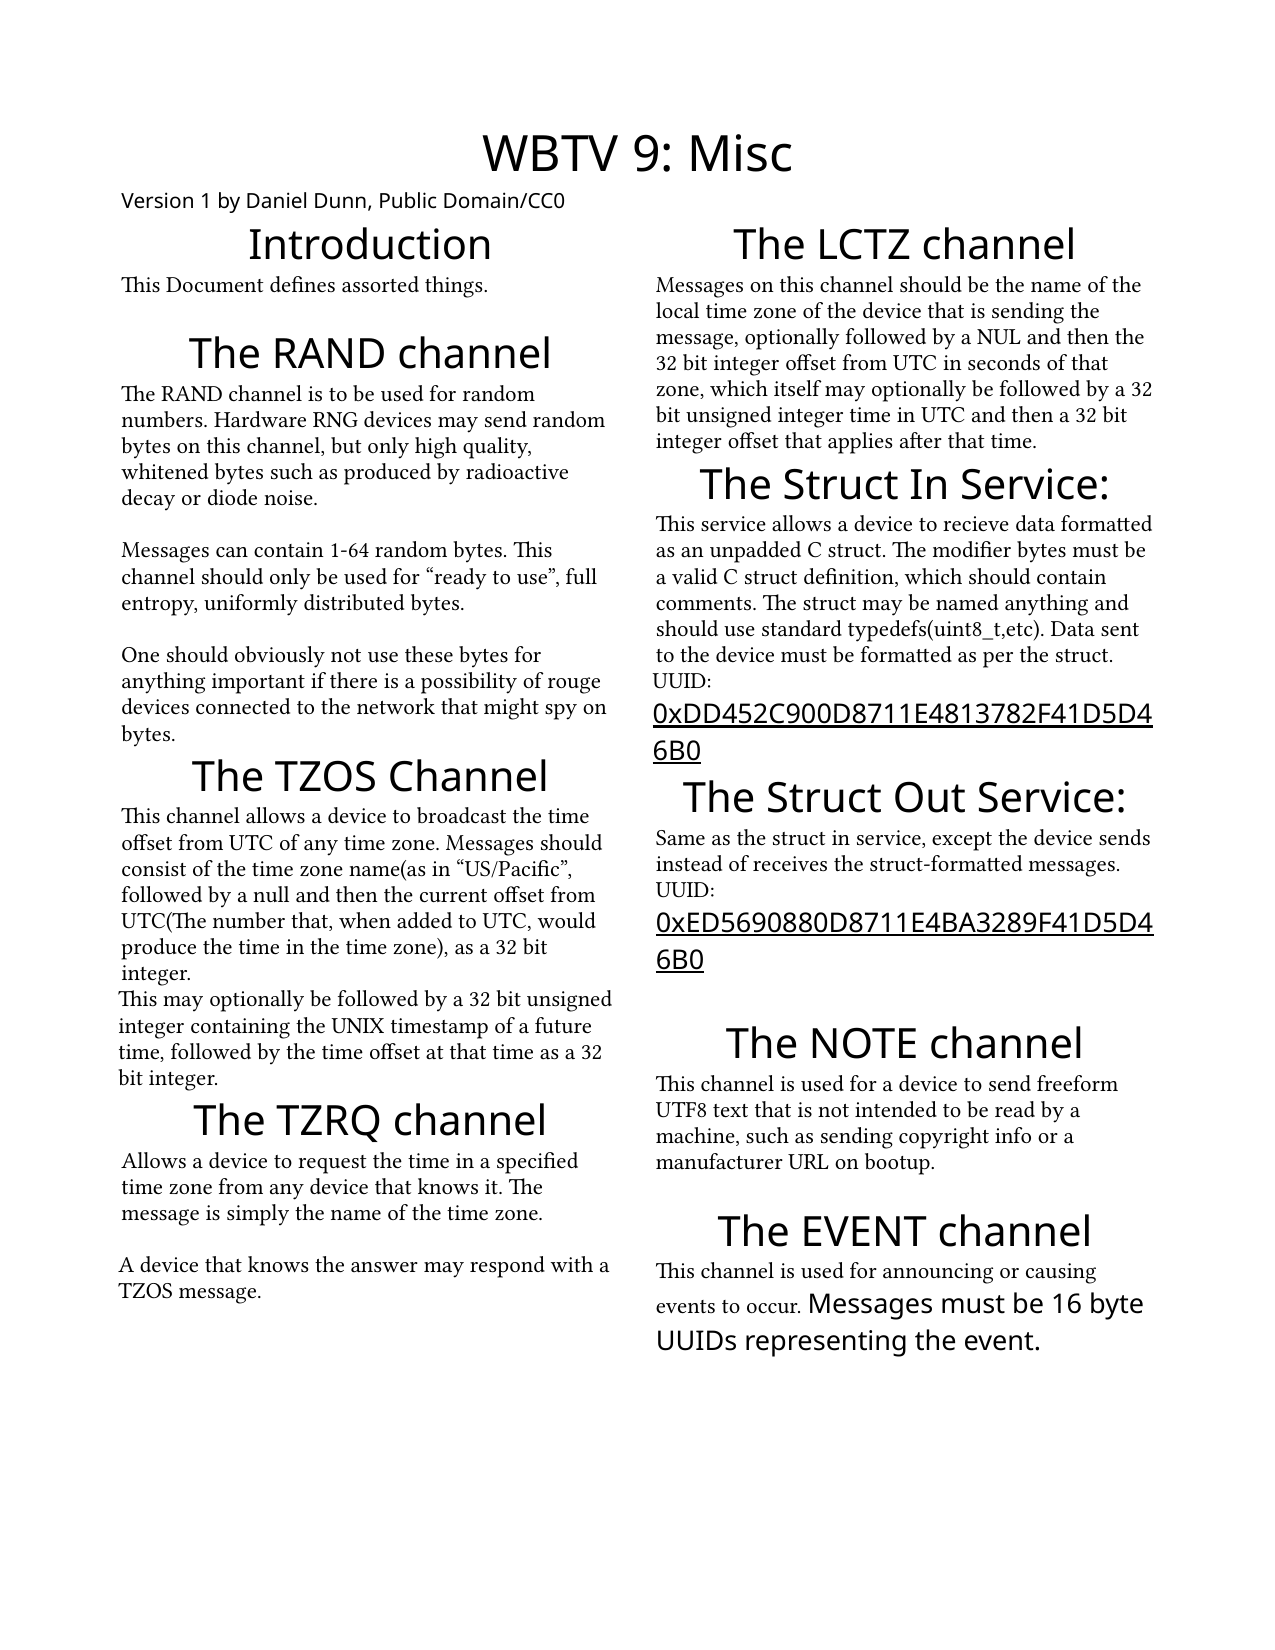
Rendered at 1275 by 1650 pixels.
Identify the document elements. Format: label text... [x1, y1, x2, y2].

text Same as the struct in service, except the device sends instead of receives the struct-formatted messages. [656, 825, 1155, 877]
text This service allows a device to recieve data formatted as an unpadded C struct. The modifier bytes must be a valid C struct definition, which should contain comments. The struct may be named anything and should use standard typedefs(uint8_t,etc). Data sent to the device must be formatted as per the struct. [656, 511, 1155, 668]
text Messages can contain 1-64 random bytes. This channel should only be used for “ready to use”, full entropy, uniformly distributed bytes. [121, 537, 621, 616]
subtitle Introduction [118, 215, 622, 271]
text UUID: [652, 668, 1155, 694]
subtitle The NOTE channel [652, 1014, 1157, 1071]
text This Document defines assorted things. [121, 271, 621, 298]
subtitle The RAND channel [118, 324, 622, 381]
text Version 1 by Daniel Dunn, Public Domain/CC0 [121, 186, 1155, 215]
text One should obviously not use these bytes for anything important if there is a possibility of rouge devices connected to the network that might spy on bytes. [121, 642, 621, 747]
subtitle The EVENT channel [652, 1201, 1157, 1258]
subtitle The TZRQ channel [118, 1091, 622, 1148]
subtitle WBTV 9: Misc [118, 118, 1157, 186]
text A device that knows the answer may respond with a TZOS message. [118, 1252, 621, 1304]
text UUID: [656, 877, 1155, 903]
text Allows a device to request the time in a specified time zone from any device that knows it. The message is simply the name of the time zone. [121, 1148, 621, 1226]
text This channel is used for a device to send freeform UTF8 text that is not intended to be read by a machine, such as sending copyright info or a manufacturer URL on bootup. [656, 1071, 1155, 1175]
text 0xED5690880D8711E4BA3289F41D5D46B0 [656, 903, 1155, 977]
subtitle The Struct In Service: [652, 454, 1157, 511]
subtitle The Struct Out Service: [652, 768, 1157, 825]
subtitle The LCTZ channel [652, 215, 1157, 271]
text 0xDD452C900D8711E4813782F41D5D46B0 [652, 694, 1155, 768]
text This channel allows a device to broadcast the time offset from UTC of any time zone. Messages should consist of the time zone name(as in “US/Pacific”, followed by a null and then the current offset from UTC(The number that, when added to UTC, would produce the time in the time zone), as a 32 bit integer. [121, 803, 621, 986]
text Messages on this channel should be the name of the local time zone of the device that is sending the message, optionally followed by a NUL and then the 32 bit integer offset from UTC in seconds of that zone, which itself may optionally be followed by a 32 bit unsigned integer time in UTC and then a 32 bit integer offset that applies after that time. [656, 271, 1155, 454]
text This channel is used for announcing or causing events to occur. Messages must be 16 byte UUIDs representing the event. [656, 1258, 1155, 1358]
text The RAND channel is to be used for random numbers. Hardware RNG devices may send random bytes on this channel, but only high quality, whitened bytes such as produced by radioactive decay or diode noise. [121, 381, 621, 511]
subtitle The TZOS Channel [118, 747, 622, 803]
text This may optionally be followed by a 32 bit unsigned integer containing the UNIX timestamp of a future time, followed by the time offset at that time as a 32 bit integer. [118, 986, 621, 1091]
